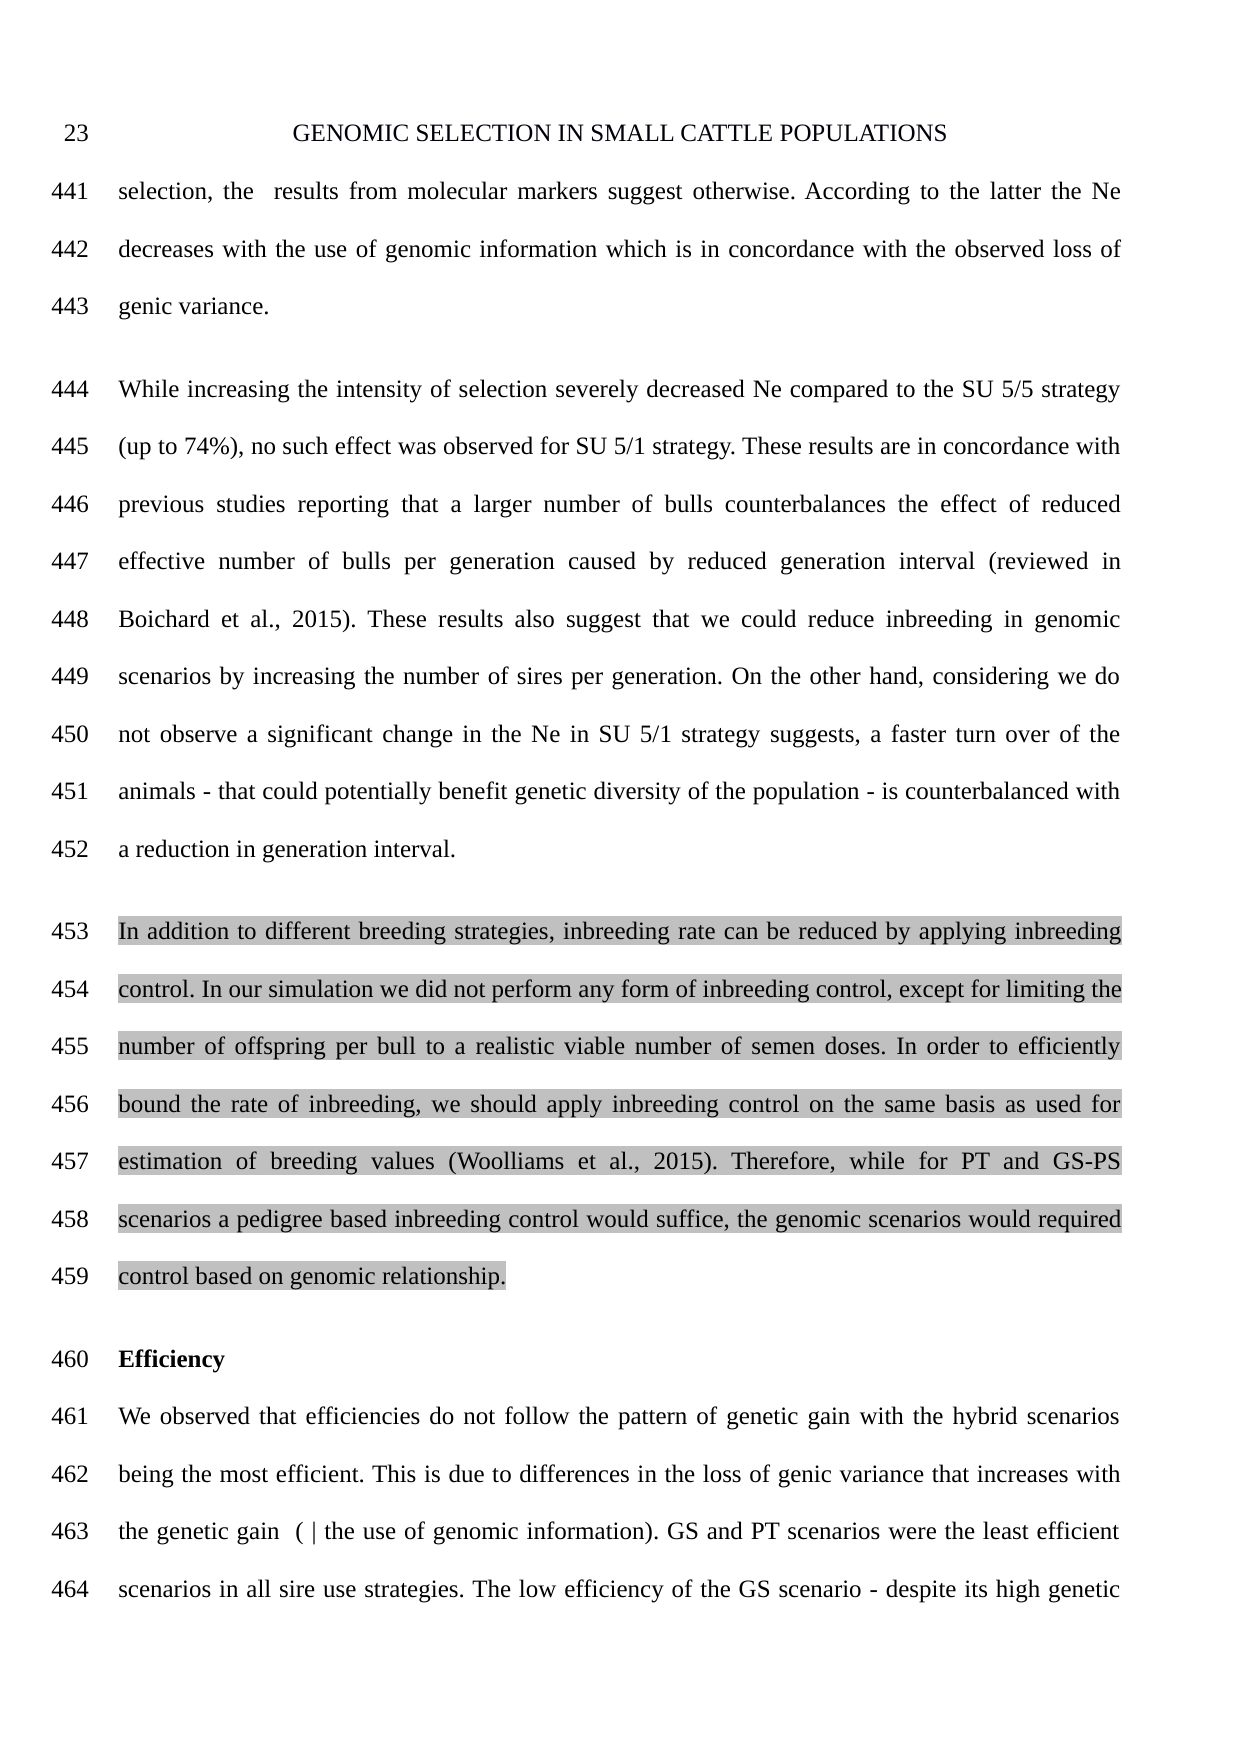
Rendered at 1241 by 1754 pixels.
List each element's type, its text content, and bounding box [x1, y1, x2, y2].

text In addition to different breeding strategies, inbreeding rate can be reduced by applying inbreeding control. In our simulation we did not perform any form of inbreeding control, except for limiting the number of offspring per bull to a realistic viable number of semen doses. In order to efficiently bound the rate of inbreeding, we should apply inbreeding control on the same basis as used for estimation of breeding values (Woolliams et al., 2015). Therefore, while for PT and GS-PS scenarios a pedigree based inbreeding control would suffice, the genomic scenarios would required control based on genomic relationship. [118, 916, 1122, 1290]
text We observed that efficiencies do not follow the pattern of genetic gain with the hybrid scenarios being the most efficient. This is due to differences in the loss of genic variance that increases with the genetic gain ( | the use of genomic information). GS and PT scenarios were the least efficient scenarios in all sire use strategies. The low efficiency of the GS scenario - despite its high genetic [118, 1401, 1122, 1603]
subtitle Efficiency [118, 1344, 1122, 1373]
text While increasing the intensity of selection severely decreased Ne compared to the SU 5/5 strategy (up to 74%), no such effect was observed for SU 5/1 strategy. These results are in concordance with previous studies reporting that a larger number of bulls counterbalances the effect of reduced effective number of bulls per generation caused by reduced generation interval (reviewed in Boichard et al., 2015). These results also suggest that we could reduce inbreeding in genomic scenarios by increasing the number of sires per generation. On the other hand, considering we do not observe a significant change in the Ne in SU 5/1 strategy suggests, a faster turn over of the animals - that could potentially benefit genetic diversity of the population - is counterbalanced with a reduction in generation interval. [118, 374, 1122, 863]
text selection, the results from molecular markers suggest otherwise. According to the latter the Ne decreases with the use of genomic information which is in concordance with the observed loss of genic variance. [118, 176, 1122, 320]
